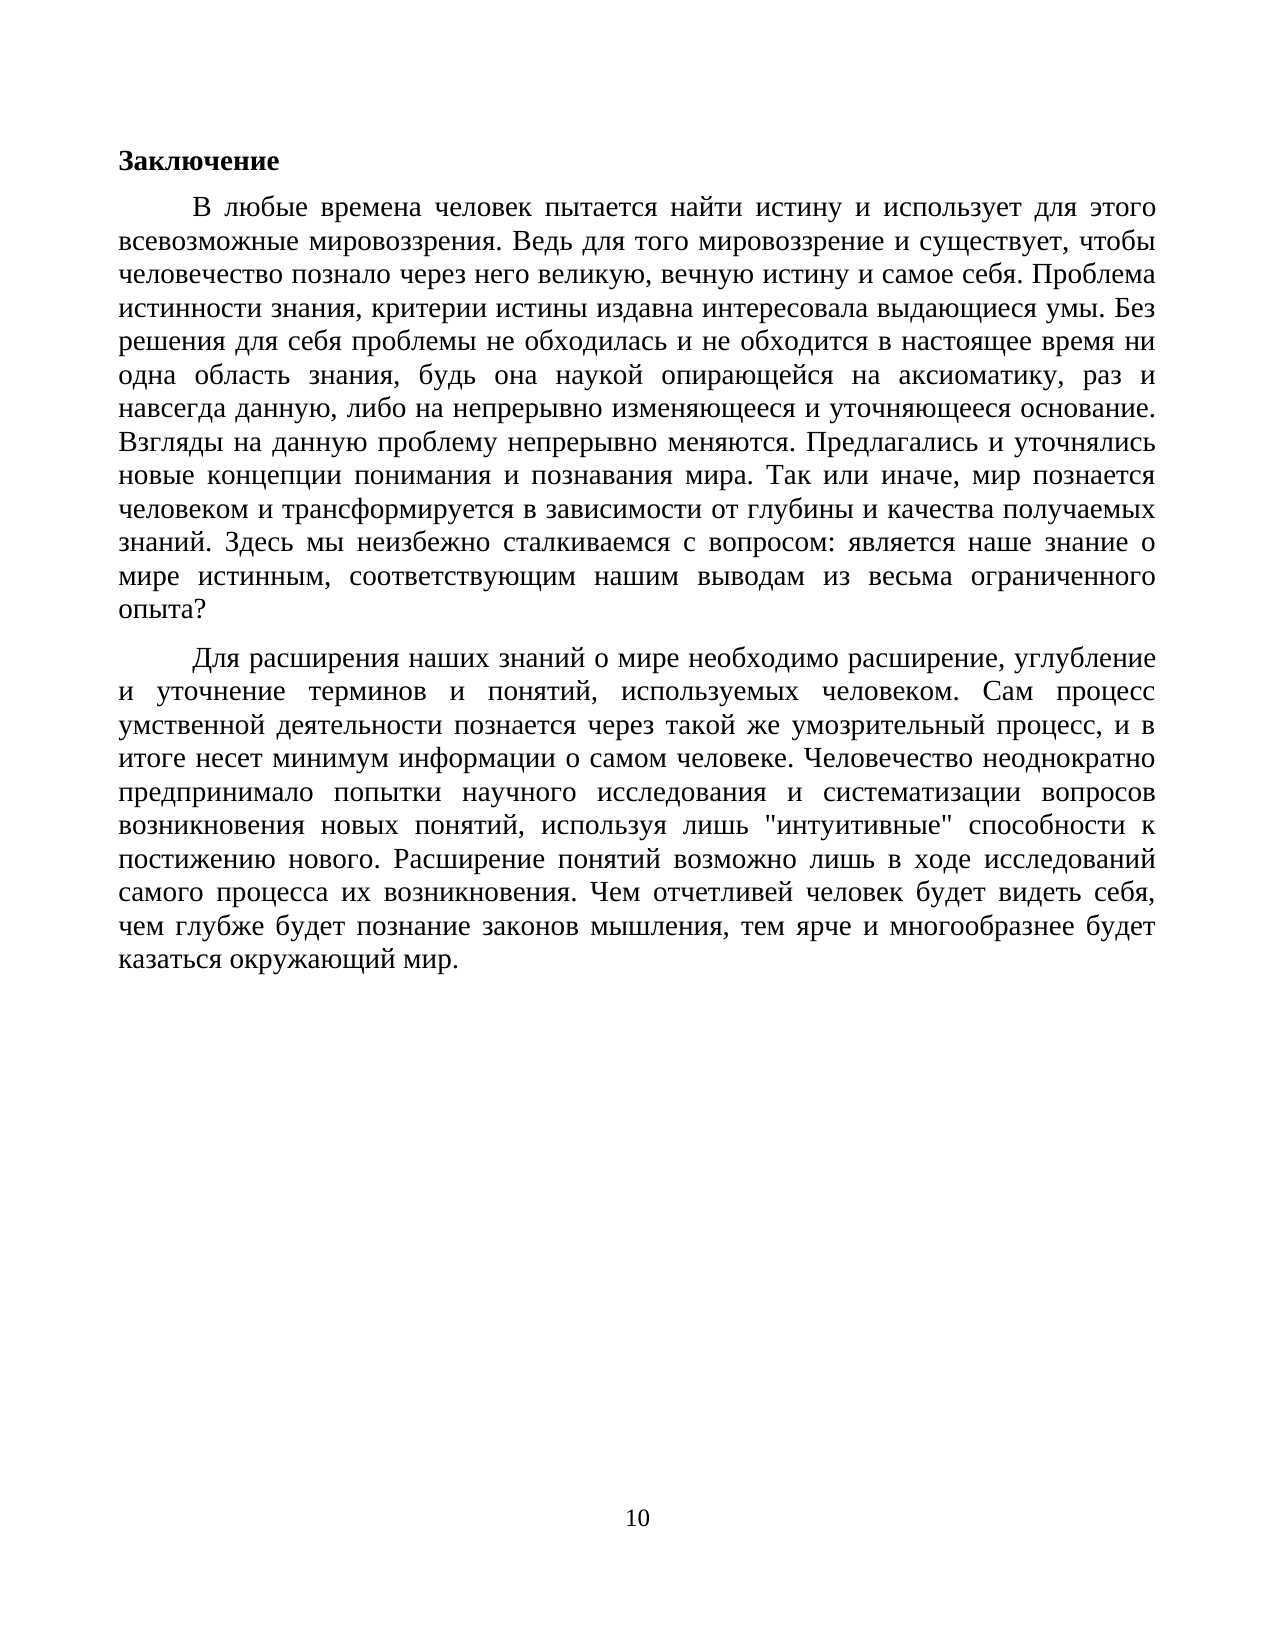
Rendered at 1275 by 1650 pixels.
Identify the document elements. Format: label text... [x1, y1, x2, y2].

subtitle Заключение [118, 143, 1157, 177]
text В любые времена человек пытается найти истину и использует для этого всевозможные мировоззрения. Ведь для того мировоззрение и существует, чтобы человечество познало через него великую, вечную истину и самое себя. Проблема истинности знания, критерии истины издавна интересовала выдающиеся умы. Без решения для себя проблемы не обходилась и не обходится в настоящее время ни одна область знания, будь она наукой опирающейся на аксиоматику, раз и навсегда данную, либо на непрерывно изменяющееся и уточняющееся основание. Взгляды на данную проблему непрерывно меняются. Предлагались и уточнялись новые концепции понимания и познавания мира. Так или иначе, мир познается человеком и трансформируется в зависимости от глубины и качества получаемых знаний. Здесь мы неизбежно сталкиваемся с вопросом: является наше знание о мире истинным, соответствующим нашим выводам из весьма ограниченного опыта? [118, 189, 1157, 625]
text Для расширения наших знаний о мире необходимо расширение, углубление и уточнение терминов и понятий, используемых человеком. Сам процесс умственной деятельности познается через такой же умозрительный процесс, и в итоге несет минимум информации о самом человеке. Человечество неоднократно предпринимало попытки научного исследования и систематизации вопросов возникновения новых понятий, используя лишь "интуитивные" способности к постижению нового. Расширение понятий возможно лишь в ходе исследований самого процесса их возникновения. Чем отчетливей человек будет видеть себя, чем глубже будет познание законов мышления, тем ярче и многообразнее будет казаться окружающий мир. [118, 640, 1157, 975]
